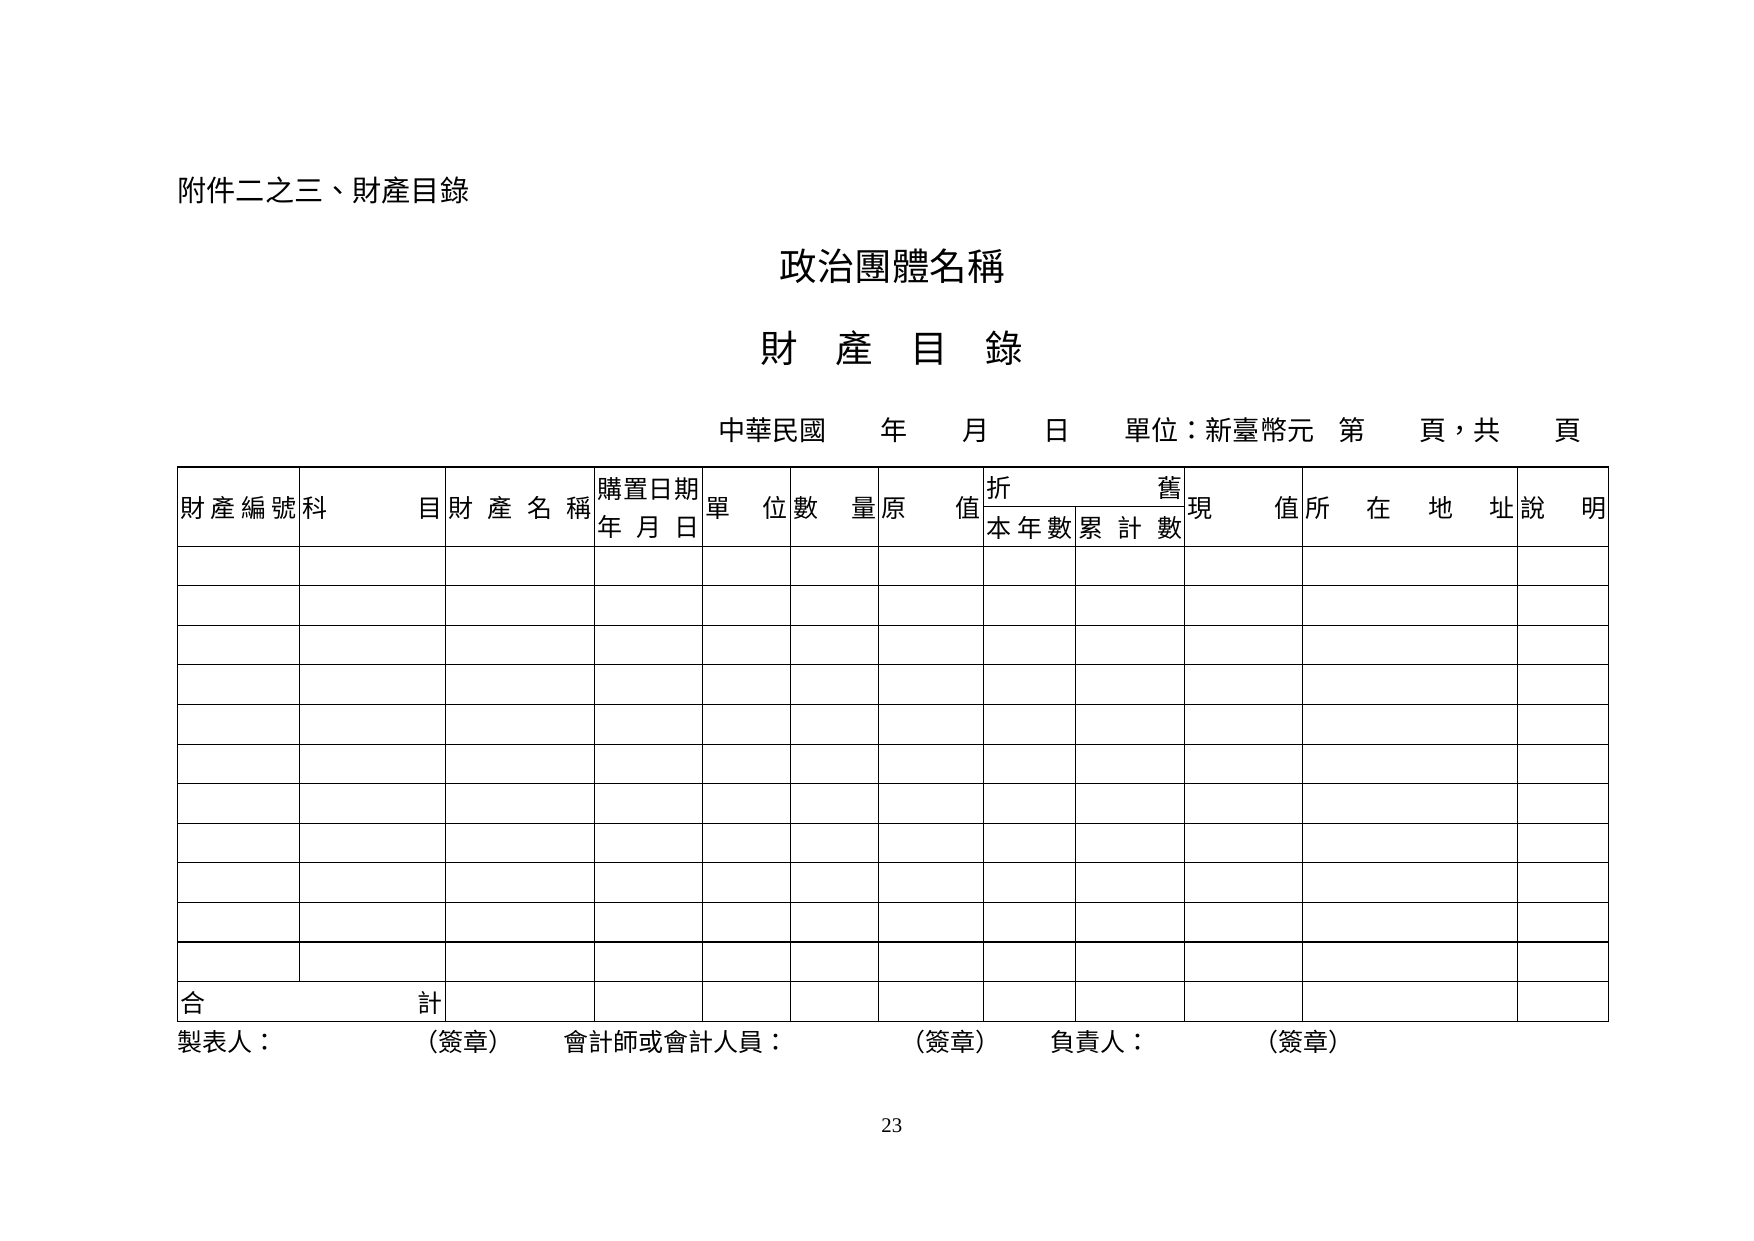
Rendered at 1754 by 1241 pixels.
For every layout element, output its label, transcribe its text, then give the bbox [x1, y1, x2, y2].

table_header 原值 [879, 468, 983, 546]
table_cell [178, 824, 299, 862]
table_cell [1076, 586, 1184, 625]
table_cell [984, 863, 1075, 902]
table_cell [791, 547, 878, 585]
table_cell [446, 705, 594, 743]
table_cell [300, 903, 445, 941]
table_cell [1076, 547, 1184, 585]
table_cell [595, 903, 702, 941]
table_cell [791, 705, 878, 743]
table_header 財產編號 [178, 468, 299, 546]
table_cell [879, 982, 983, 1021]
table_cell [1518, 903, 1608, 941]
table_cell [446, 863, 594, 902]
table_cell [1303, 982, 1517, 1021]
table_cell [595, 665, 702, 704]
table_cell [791, 745, 878, 783]
table_cell [1185, 982, 1302, 1021]
table_cell [879, 705, 983, 743]
table_cell [703, 863, 790, 902]
table_cell [703, 982, 790, 1021]
table_cell [879, 903, 983, 941]
table_cell [879, 824, 983, 862]
table_cell [703, 586, 790, 625]
table_cell [178, 547, 299, 585]
table_cell [178, 943, 299, 981]
table_cell [703, 626, 790, 664]
table_cell [703, 824, 790, 862]
text 製表人： （簽章） 會計師或會計人員： （簽章） 負責人： （簽章） [177, 1022, 1606, 1059]
table_cell [446, 745, 594, 783]
table_cell [1185, 903, 1302, 941]
table_cell [1185, 547, 1302, 585]
table_header 說明 [1518, 468, 1608, 546]
table_cell [791, 943, 878, 981]
table_cell [1185, 863, 1302, 902]
table_cell [300, 626, 445, 664]
table_cell [178, 903, 299, 941]
table_cell [1076, 705, 1184, 743]
table_cell [300, 824, 445, 862]
table_cell [984, 824, 1075, 862]
table_cell 本年數 [984, 507, 1075, 546]
table_cell [984, 784, 1075, 823]
table_cell [1076, 626, 1184, 664]
table_cell [984, 586, 1075, 625]
table_cell [1185, 824, 1302, 862]
table_cell [595, 547, 702, 585]
table_cell [1076, 982, 1184, 1021]
table_cell [1076, 784, 1184, 823]
table_cell [703, 665, 790, 704]
text 政治團體名稱 [177, 226, 1606, 301]
text 附件二之三、財產目錄 [177, 151, 1606, 226]
table_cell [1518, 547, 1608, 585]
table_cell [178, 745, 299, 783]
table_cell [791, 863, 878, 902]
table_cell [703, 943, 790, 981]
table_cell [1185, 745, 1302, 783]
table_cell [879, 626, 983, 664]
table_cell [791, 903, 878, 941]
table_header 購置日期 年月日 [595, 468, 702, 546]
table_cell [300, 863, 445, 902]
table_cell [1518, 982, 1608, 1021]
table_cell [1076, 903, 1184, 941]
table_cell [703, 547, 790, 585]
table_cell [1303, 705, 1517, 743]
text 財 產 目 錄 [177, 309, 1606, 384]
table_cell [178, 863, 299, 902]
table_cell [1303, 547, 1517, 585]
table_cell [1076, 745, 1184, 783]
table_cell [1303, 665, 1517, 704]
table_cell [1518, 705, 1608, 743]
table_cell [984, 903, 1075, 941]
table_cell [703, 784, 790, 823]
table_cell [879, 745, 983, 783]
table_cell [1518, 943, 1608, 981]
table_cell [1303, 586, 1517, 625]
table_cell [984, 943, 1075, 981]
table_header 科目 [300, 468, 445, 546]
table_cell [446, 586, 594, 625]
table_cell [1076, 943, 1184, 981]
table_cell [300, 547, 445, 585]
table_cell [446, 824, 594, 862]
table_cell [300, 705, 445, 743]
table_cell [595, 943, 702, 981]
table_cell [791, 626, 878, 664]
table_cell [595, 824, 702, 862]
table_cell [879, 943, 983, 981]
table_cell [879, 586, 983, 625]
table_cell [595, 982, 702, 1021]
table_cell [1185, 665, 1302, 704]
table_cell [1185, 705, 1302, 743]
table_cell [1518, 586, 1608, 625]
table_header 所在地址 [1303, 468, 1517, 546]
table_header 數量 [791, 468, 878, 546]
table_cell [1518, 784, 1608, 823]
table_cell [1303, 784, 1517, 823]
table_cell [1303, 824, 1517, 862]
table_cell [1518, 824, 1608, 862]
table_cell [595, 626, 702, 664]
table_header 折舊 [984, 468, 1184, 506]
table_cell [446, 982, 594, 1021]
table_cell [984, 705, 1075, 743]
table_header 財產名稱 [446, 468, 594, 546]
table_cell [984, 547, 1075, 585]
table_cell [1518, 665, 1608, 704]
table_cell [300, 943, 445, 981]
table_cell [595, 586, 702, 625]
table_cell [1185, 784, 1302, 823]
table_cell [984, 626, 1075, 664]
table_cell [791, 824, 878, 862]
table_cell [595, 745, 702, 783]
table_cell [791, 784, 878, 823]
table_cell [446, 626, 594, 664]
table_cell [1303, 745, 1517, 783]
table_cell [1303, 903, 1517, 941]
table_cell [178, 626, 299, 664]
table_cell [300, 665, 445, 704]
table_cell [879, 547, 983, 585]
table_cell [178, 784, 299, 823]
table_cell [446, 665, 594, 704]
table_cell [1303, 626, 1517, 664]
table_cell [1185, 586, 1302, 625]
table_cell [984, 665, 1075, 704]
table_cell [595, 705, 702, 743]
table_cell [446, 943, 594, 981]
table_cell [879, 863, 983, 902]
table_cell [1185, 943, 1302, 981]
table_cell [1303, 863, 1517, 902]
table_cell [791, 586, 878, 625]
table_cell [1518, 745, 1608, 783]
table_cell [178, 665, 299, 704]
table_cell [1518, 626, 1608, 664]
table_cell [879, 665, 983, 704]
table_cell [1303, 943, 1517, 981]
table_header 單位 [703, 468, 790, 546]
table_cell [791, 982, 878, 1021]
table_cell [178, 586, 299, 625]
table_cell [1076, 824, 1184, 862]
table_cell [703, 903, 790, 941]
table_cell [1076, 665, 1184, 704]
table_cell [595, 863, 702, 902]
table_cell [703, 705, 790, 743]
table_header 現值 [1185, 468, 1302, 546]
table_cell [703, 745, 790, 783]
table_cell [879, 784, 983, 823]
table_cell [984, 982, 1075, 1021]
table_cell [300, 784, 445, 823]
table_cell [300, 586, 445, 625]
text 中華民國 年 月 日 單位：新臺幣元 第 頁，共 頁 [177, 391, 1606, 466]
table_cell [1076, 863, 1184, 902]
table_cell [791, 665, 878, 704]
table_cell [1518, 863, 1608, 902]
table_cell [300, 745, 445, 783]
table_cell [984, 745, 1075, 783]
table_cell [446, 903, 594, 941]
table_cell 累計數 [1076, 507, 1184, 546]
table_cell [178, 705, 299, 743]
table_cell [446, 547, 594, 585]
table_cell 合計 [178, 982, 445, 1021]
table_cell [1185, 626, 1302, 664]
table_cell [595, 784, 702, 823]
table_cell [446, 784, 594, 823]
